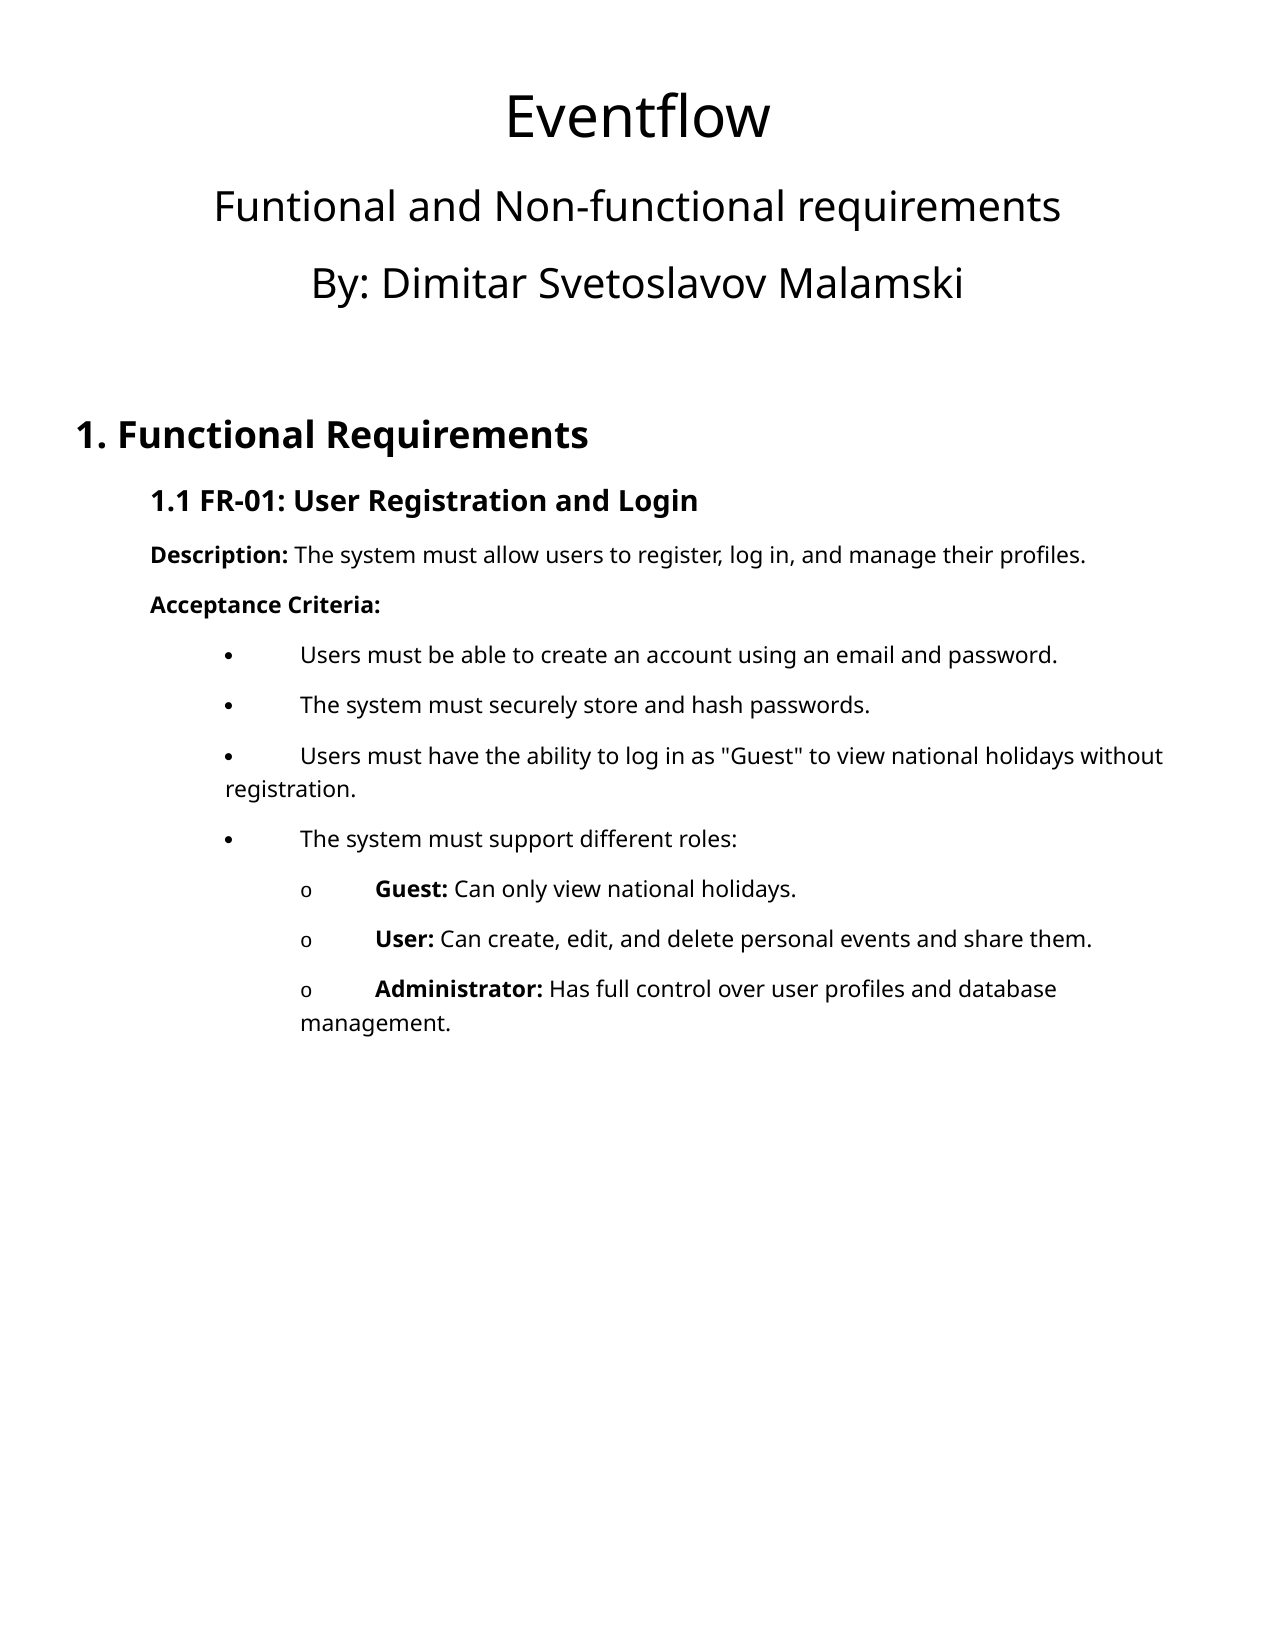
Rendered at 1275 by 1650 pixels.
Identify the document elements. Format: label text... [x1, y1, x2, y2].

text 1. Functional Requirements [75, 409, 1200, 460]
list Users must have the ability to log in as "Guest" to view national holidays without registration. [225, 739, 1200, 804]
list The system must securely store and hash passwords. [225, 689, 1200, 721]
text 1.1 FR-01: User Registration and Login [75, 480, 1200, 520]
text Funtional and Non-functional requirements [75, 177, 1200, 233]
text Acceptance Criteria: [150, 589, 1200, 621]
list User: Can create, edit, and delete personal events and share them. [300, 923, 1200, 954]
text Eventflow [75, 75, 1200, 154]
list Users must be able to create an account using an email and password. [225, 639, 1200, 671]
list Guest: Can only view national holidays. [300, 873, 1200, 904]
list Administrator: Has full control over user profiles and database management. [300, 973, 1200, 1038]
text By: Dimitar Svetoslavov Malamski [75, 254, 1200, 311]
text Description: The system must allow users to register, log in, and manage their profiles. [150, 539, 1200, 570]
list The system must support different roles: [225, 823, 1200, 854]
